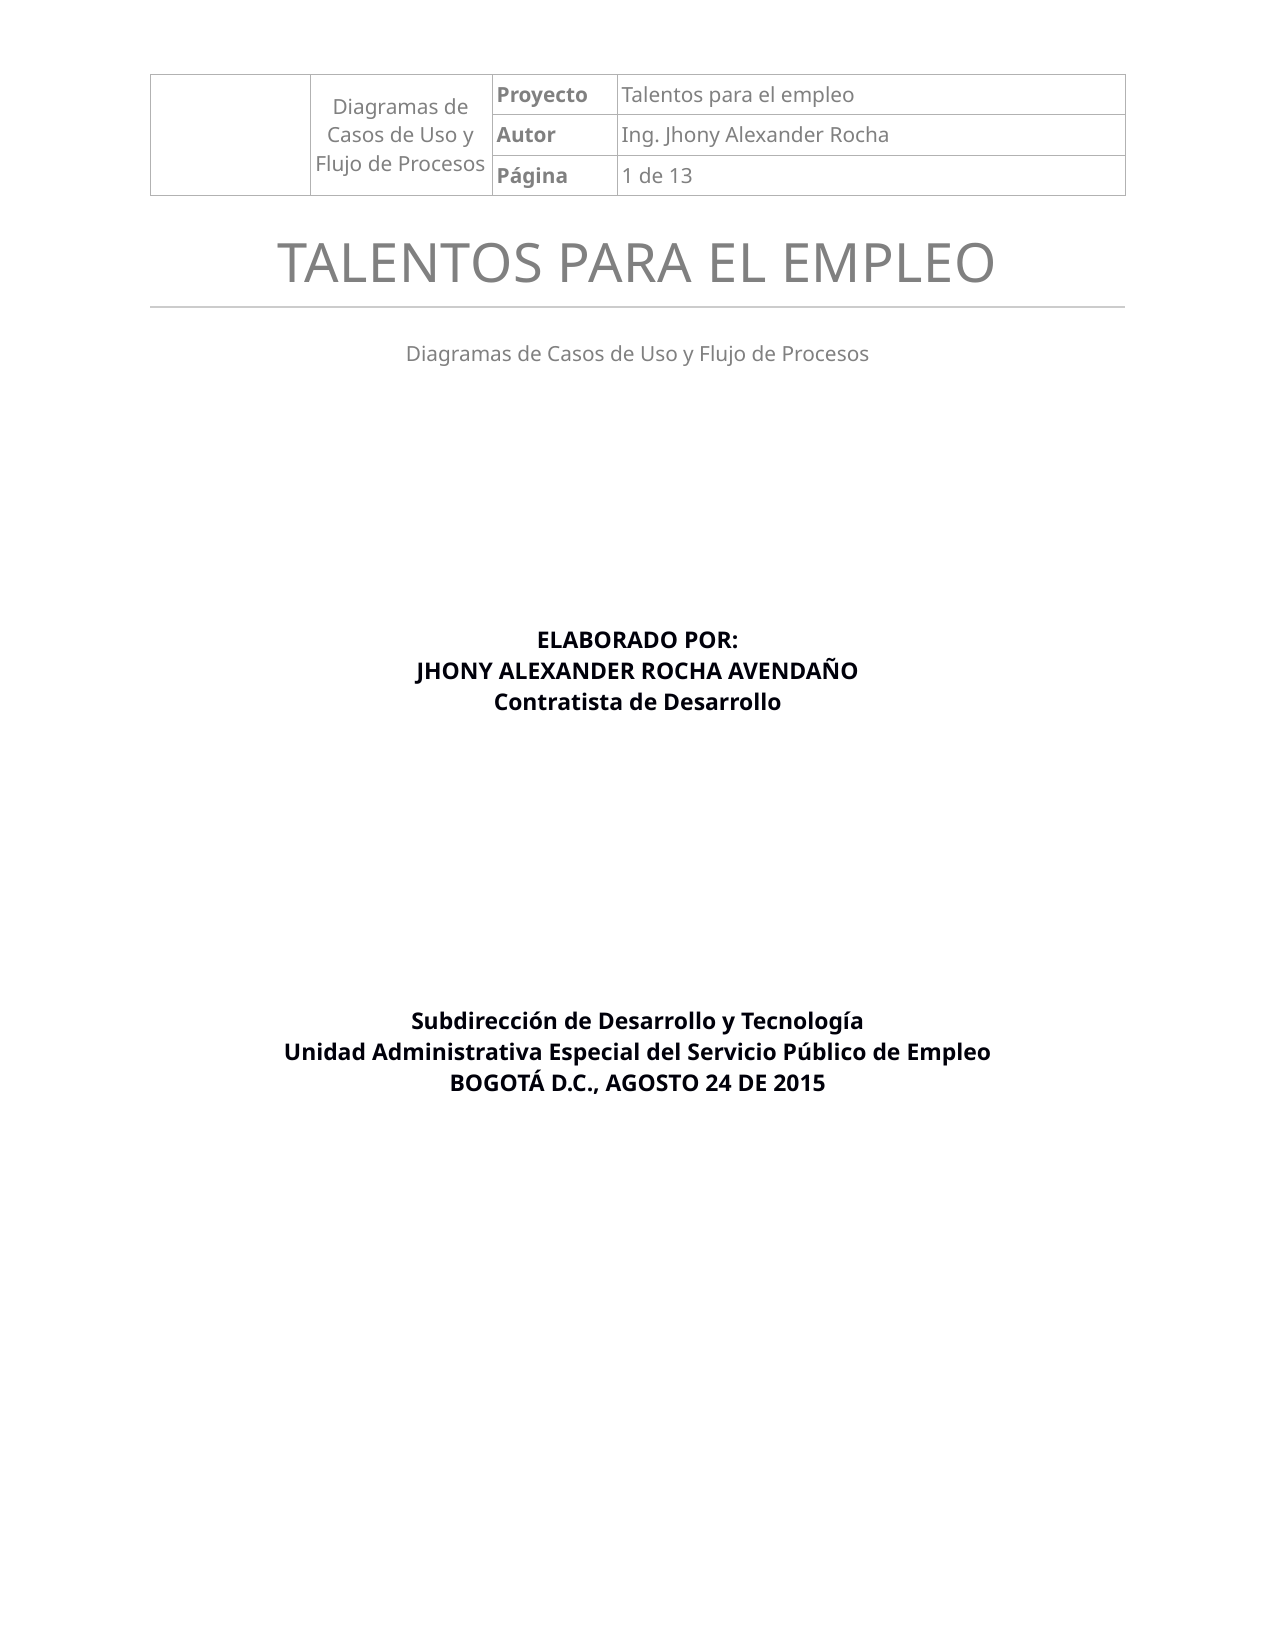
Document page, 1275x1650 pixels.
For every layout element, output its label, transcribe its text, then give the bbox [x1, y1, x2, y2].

text ELABORADO POR: [150, 624, 1125, 655]
text Subdirección de Desarrollo y Tecnología [150, 1005, 1125, 1036]
text Unidad Administrativa Especial del Servicio Público de Empleo [150, 1036, 1125, 1067]
text Diagramas de Casos de Uso y Flujo de Procesos [150, 339, 1125, 368]
text BOGOTÁ D.C., AGOSTO 24 DE 2015 [150, 1067, 1125, 1098]
title TALENTOS PARA EL EMPLEO [150, 224, 1125, 306]
text Contratista de Desarrollo [150, 686, 1125, 718]
text JHONY ALEXANDER ROCHA AVENDAÑO [150, 655, 1125, 686]
